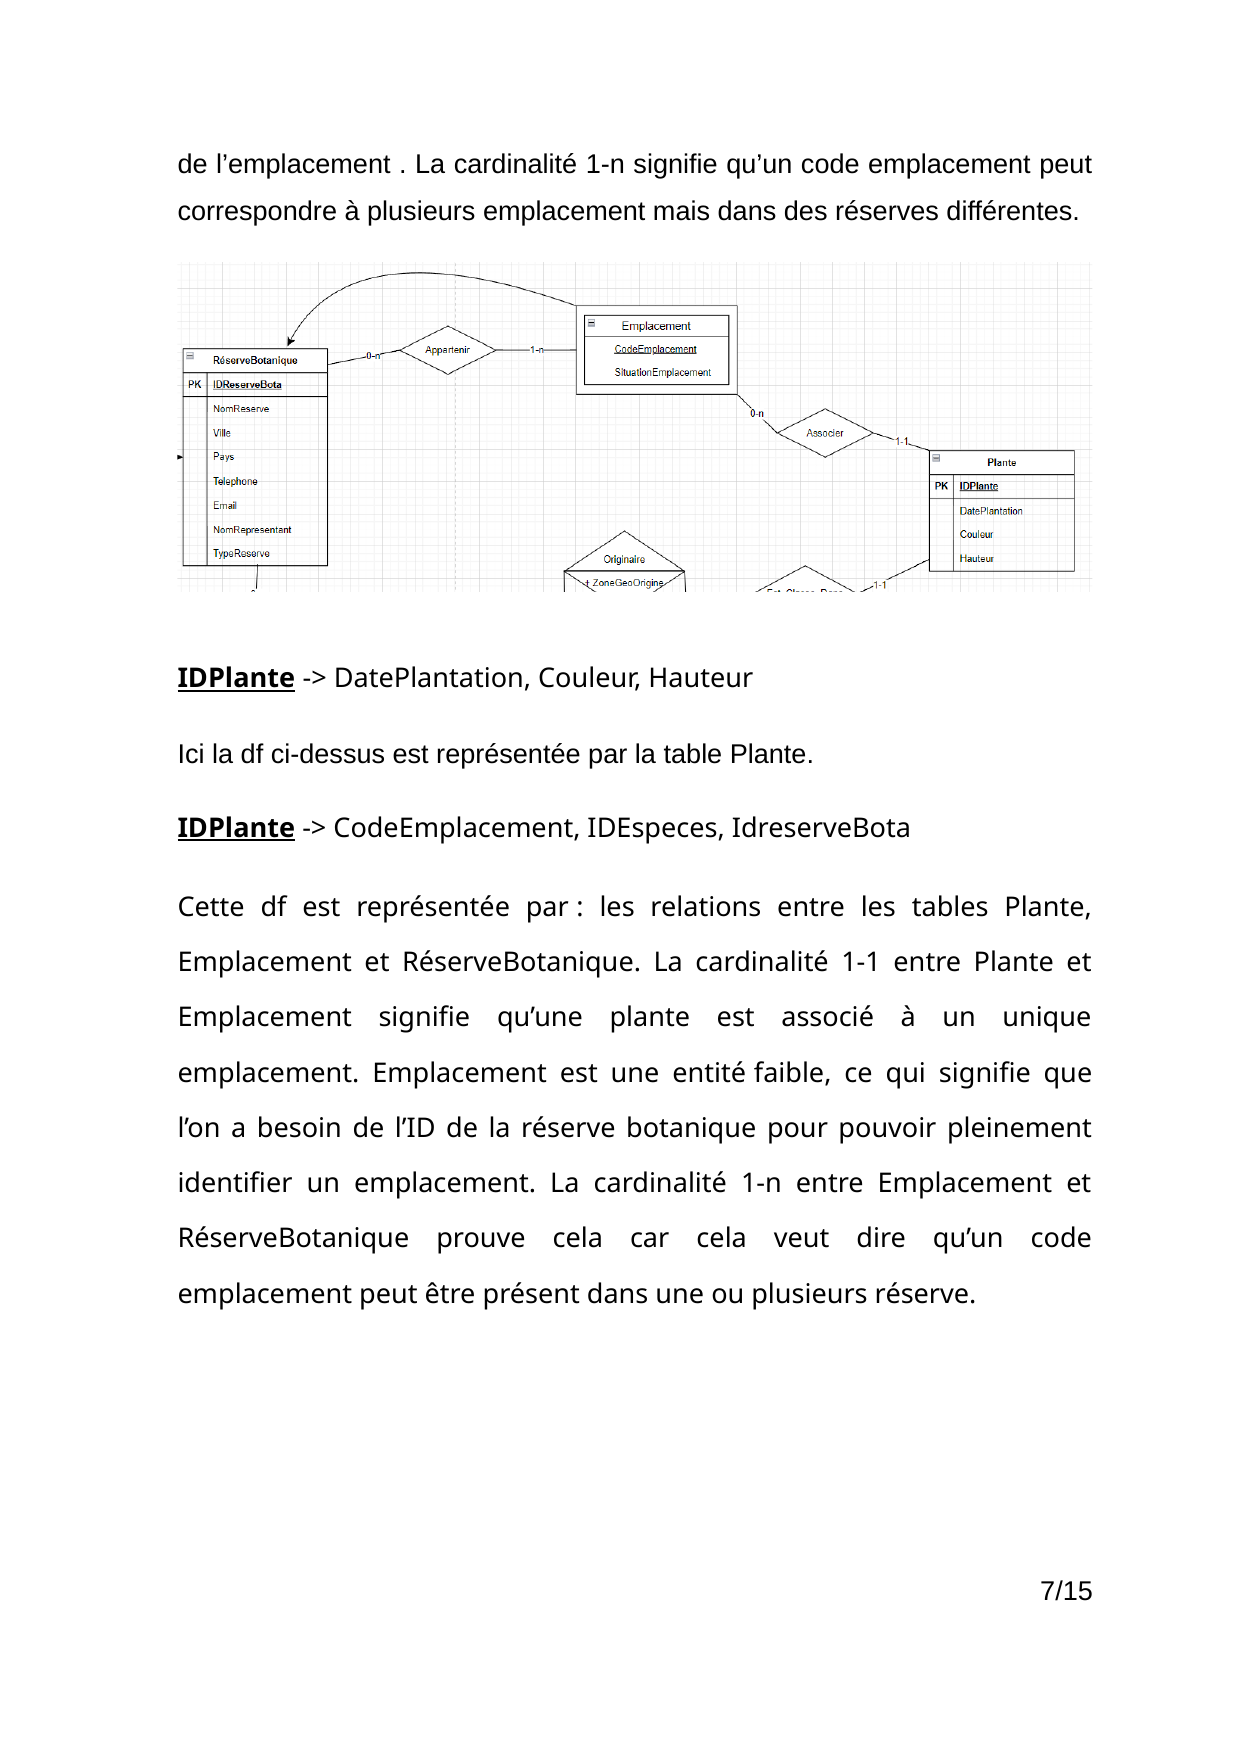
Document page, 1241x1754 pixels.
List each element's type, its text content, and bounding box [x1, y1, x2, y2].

text IDPlante -> CodeEmplacement, IDEspeces, IdreserveBota [177, 808, 1093, 845]
picture [177, 262, 1093, 592]
text Ici la df ci-dessus est représentée par la table Plante. [177, 738, 1093, 769]
text Cette df est représentée par : les relations entre les tables Plante, Emplacement et RéserveBotanique. La cardinalité 1-1 entre Plante et Emplacement signifie qu’une plante est associé à un unique emplacement. Emplacement est une entité faible, ce qui signifie que l’on a besoin de l’ID de la réserve botanique pour pouvoir pleinement identifier un emplacement. La cardinalité 1-n entre Emplacement et RéserveBotanique prouve cela car cela veut dire qu’un code emplacement peut être présent dans une ou plusieurs réserve. [177, 887, 1093, 1311]
text de l’emplacement . La cardinalité 1-n signifie qu’un code emplacement peut correspondre à plusieurs emplacement mais dans des réserves différentes. [177, 148, 1093, 226]
text IDPlante -> DatePlantation, Couleur, Hauteur [177, 659, 1093, 696]
